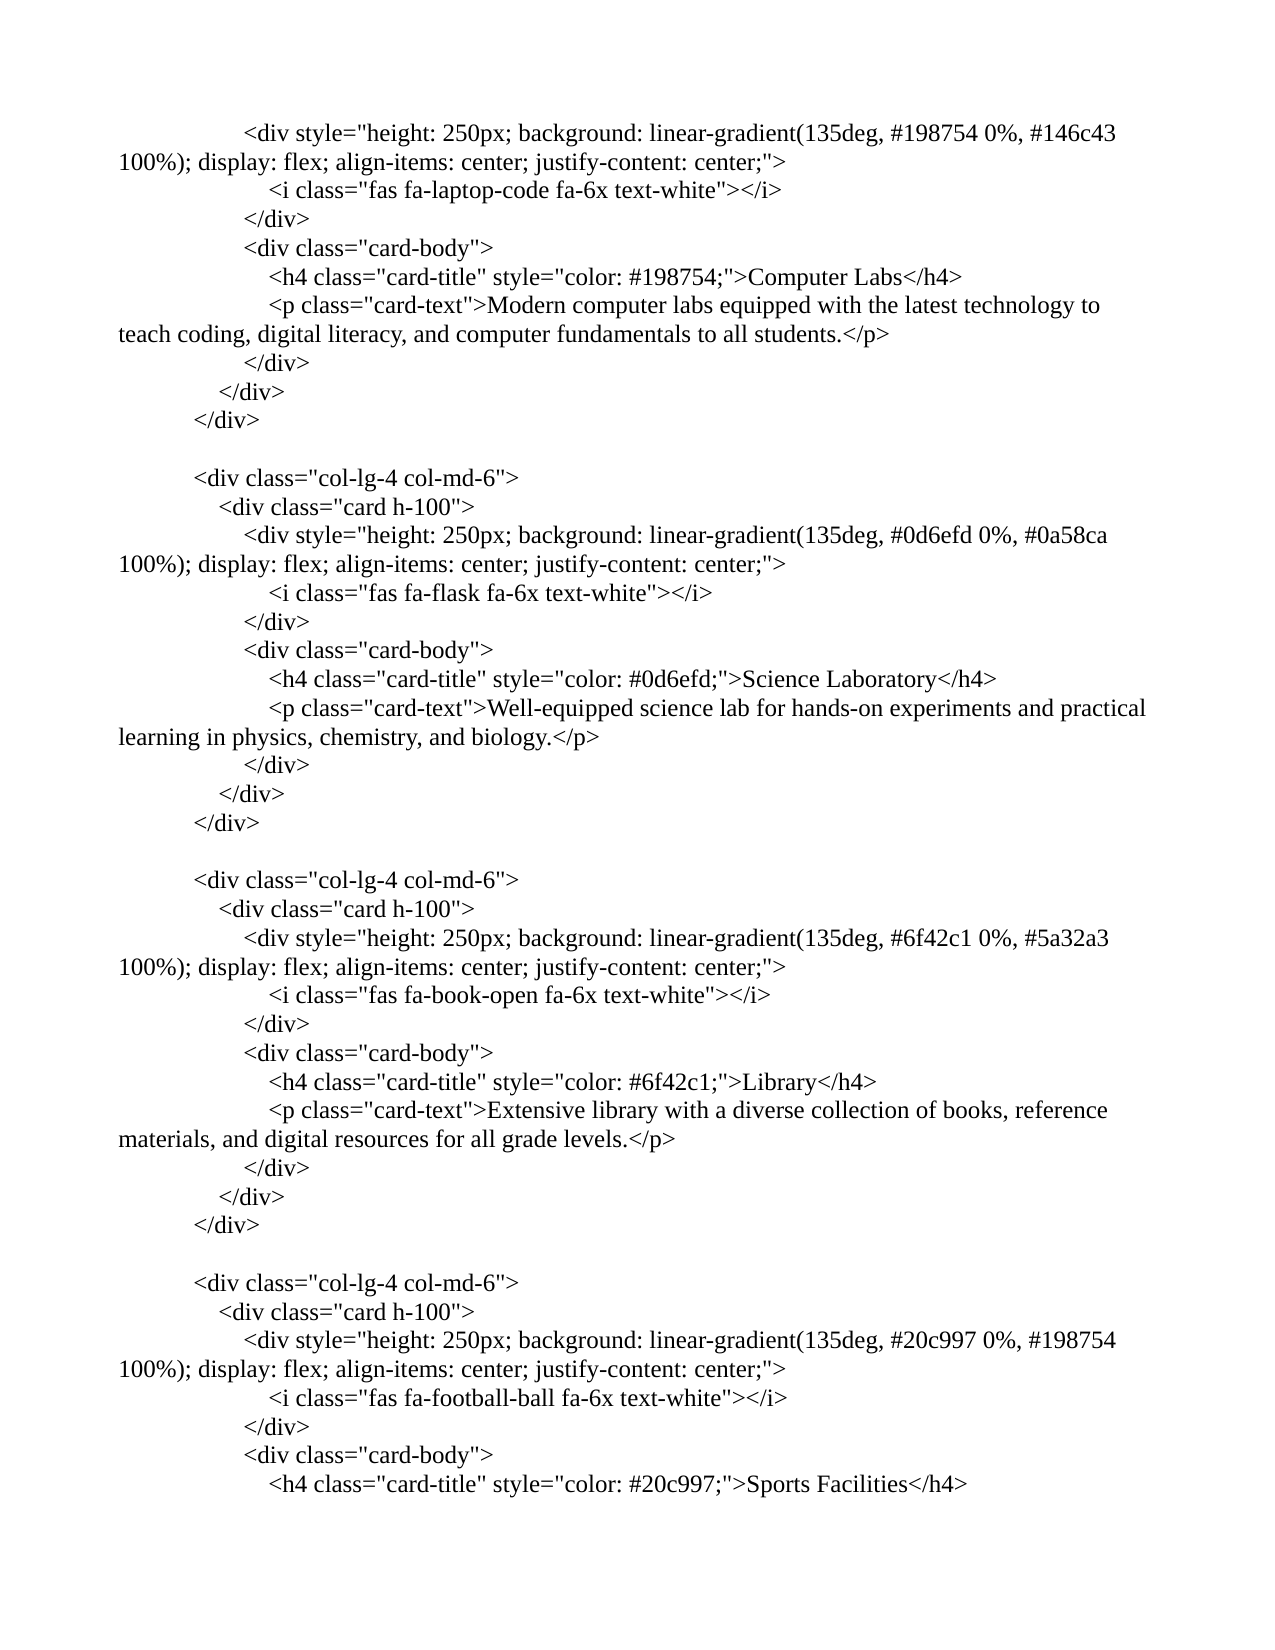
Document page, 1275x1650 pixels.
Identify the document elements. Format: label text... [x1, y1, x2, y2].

text </div> [118, 779, 1157, 808]
text </div> [118, 1182, 1157, 1211]
text </div> [118, 377, 1157, 406]
text </div> [118, 607, 1157, 636]
text <div class="card-body"> [118, 1038, 1157, 1067]
text <div class="card-body"> [118, 636, 1157, 664]
text <div style="height: 250px; background: linear-gradient(135deg, #20c997 0%, #198754 100%); display: flex; align-items: center; justify-content: center;"> [118, 1326, 1157, 1383]
text </div> [118, 348, 1157, 377]
text </div> [118, 204, 1157, 233]
text <div style="height: 250px; background: linear-gradient(135deg, #6f42c1 0%, #5a32a3 100%); display: flex; align-items: center; justify-content: center;"> [118, 923, 1157, 981]
text </div> [118, 1009, 1157, 1038]
text <i class="fas fa-flask fa-6x text-white"></i> [118, 578, 1157, 607]
text <p class="card-text">Modern computer labs equipped with the latest technology to teach coding, digital literacy, and computer fundamentals to all students.</p> [118, 291, 1157, 348]
text <h4 class="card-title" style="color: #198754;">Computer Labs</h4> [118, 262, 1157, 291]
text <div style="height: 250px; background: linear-gradient(135deg, #0d6efd 0%, #0a58ca 100%); display: flex; align-items: center; justify-content: center;"> [118, 521, 1157, 578]
text <div class="card-body"> [118, 1441, 1157, 1469]
text <div class="col-lg-4 col-md-6"> [118, 1268, 1157, 1297]
text <h4 class="card-title" style="color: #6f42c1;">Library</h4> [118, 1067, 1157, 1096]
text </div> [118, 751, 1157, 779]
text <p class="card-text">Extensive library with a diverse collection of books, reference materials, and digital resources for all grade levels.</p> [118, 1096, 1157, 1153]
text </div> [118, 406, 1157, 434]
text <h4 class="card-title" style="color: #20c997;">Sports Facilities</h4> [118, 1469, 1157, 1498]
text <i class="fas fa-laptop-code fa-6x text-white"></i> [118, 176, 1157, 204]
text <div class="col-lg-4 col-md-6"> [118, 463, 1157, 492]
text <p class="card-text">Well-equipped science lab for hands-on experiments and practical learning in physics, chemistry, and biology.</p> [118, 693, 1157, 751]
text <h4 class="card-title" style="color: #0d6efd;">Science Laboratory</h4> [118, 664, 1157, 693]
text <div class="card h-100"> [118, 1297, 1157, 1326]
text <i class="fas fa-football-ball fa-6x text-white"></i> [118, 1383, 1157, 1412]
text </div> [118, 1211, 1157, 1239]
text <div class="card-body"> [118, 233, 1157, 262]
text </div> [118, 1412, 1157, 1441]
text <div style="height: 250px; background: linear-gradient(135deg, #198754 0%, #146c43 100%); display: flex; align-items: center; justify-content: center;"> [118, 118, 1157, 176]
text <div class="col-lg-4 col-md-6"> [118, 866, 1157, 894]
text <div class="card h-100"> [118, 894, 1157, 923]
text <div class="card h-100"> [118, 492, 1157, 521]
text </div> [118, 808, 1157, 837]
text <i class="fas fa-book-open fa-6x text-white"></i> [118, 981, 1157, 1009]
text </div> [118, 1153, 1157, 1182]
